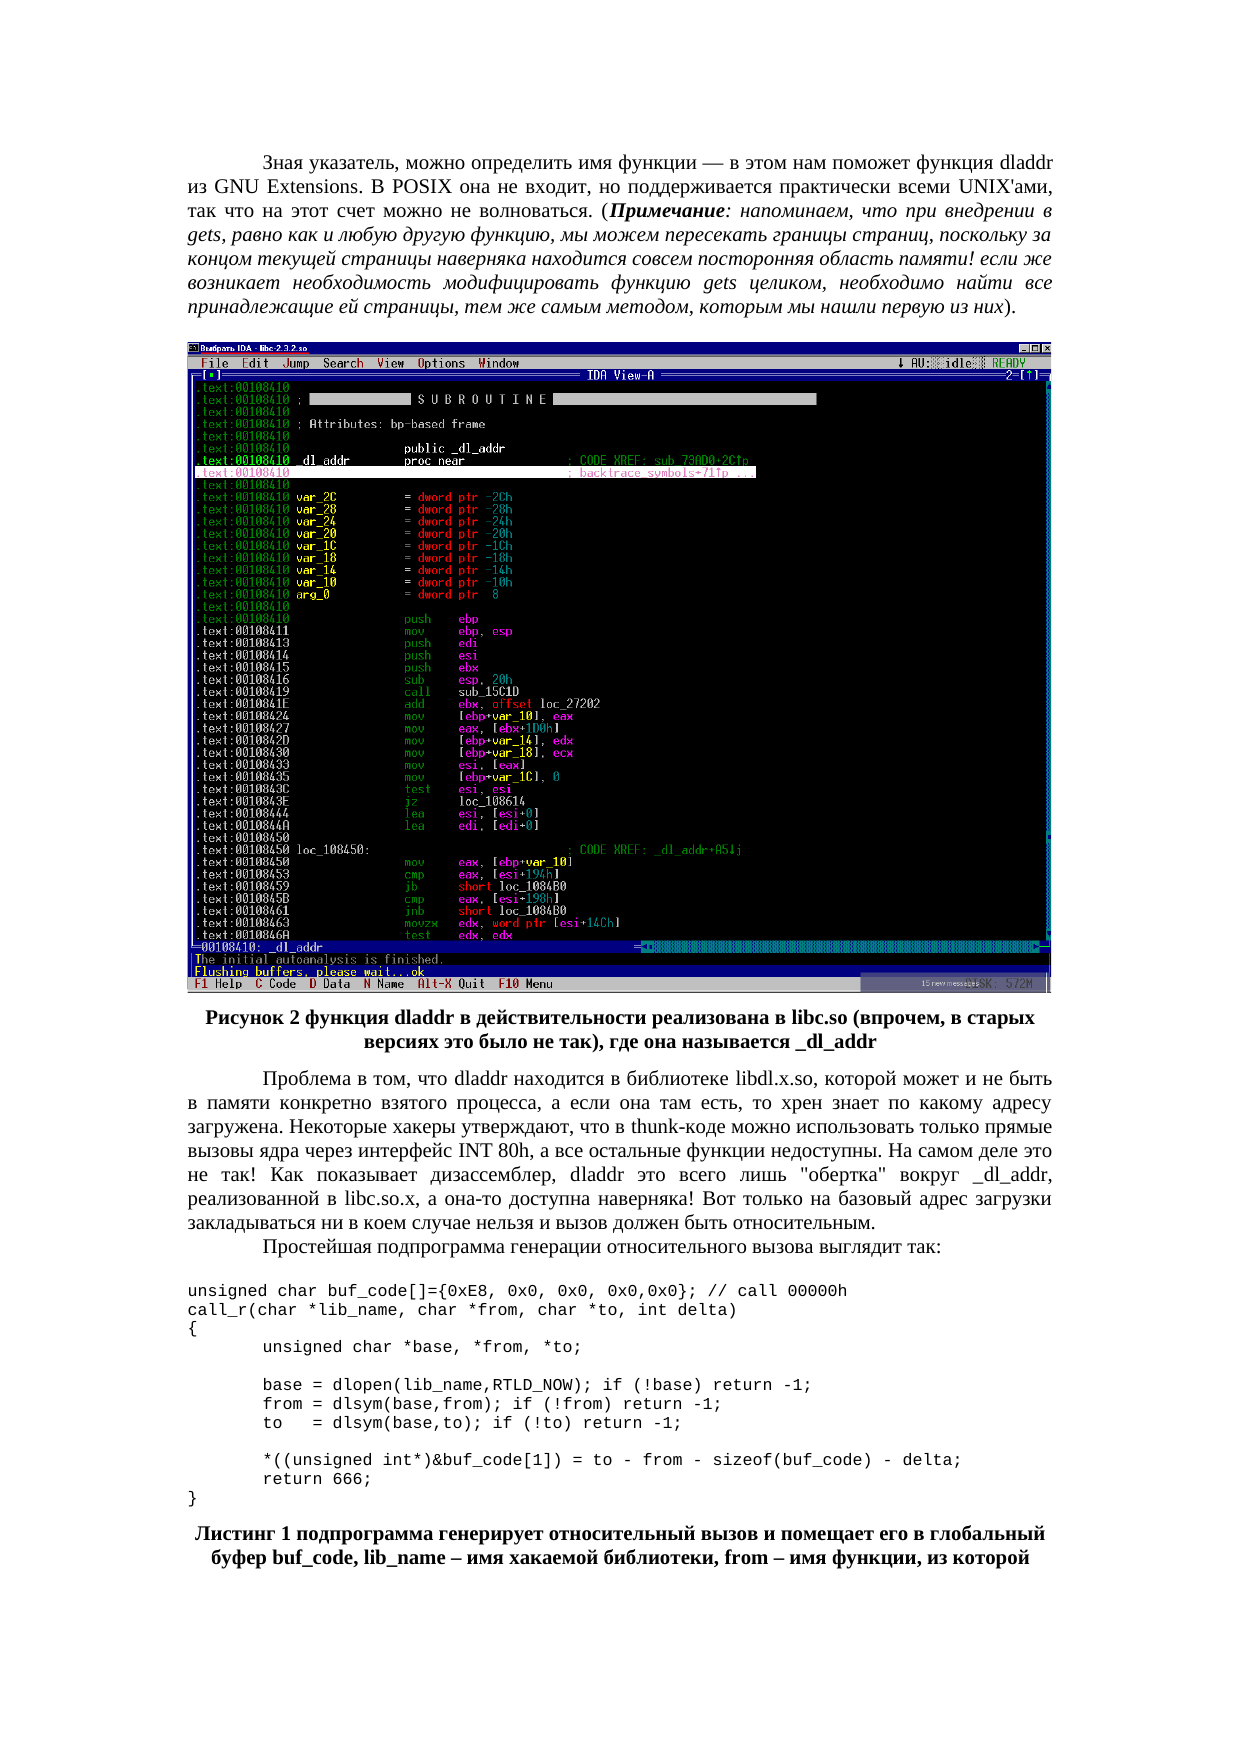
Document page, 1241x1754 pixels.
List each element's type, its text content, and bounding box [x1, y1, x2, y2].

text unsigned char *base, *from, *to; [187, 1339, 1053, 1358]
text from = dlsym(base,from); if (!from) return -1; [187, 1395, 1053, 1414]
text Зная указатель, можно определить имя функции — в этом нам поможет функция dladdr из GNU Extensions. В POSIX она не входит, но поддерживается практически всеми UNIX'ами, так что на этот счет можно не волноваться. (Примечание: напоминаем, что при внедрении в gets, равно как и любую другую функцию, мы можем пересекать границы страниц, поскольку за концом текущей страницы наверняка находится совсем посторонняя область памяти! если же возникает необходимость модифицировать функцию gets целиком, необходимо найти все принадлежащие ей страницы, тем же самым методом, которым мы нашли первую из них). [187, 150, 1053, 318]
text Простейшая подпрограмма генерации относительного вызова выглядит так: [187, 1234, 1053, 1258]
text base = dlopen(lib_name,RTLD_NOW); if (!base) return -1; [187, 1376, 1053, 1395]
text Проблема в том, что dladdr находится в библиотеке libdl.x.so, которой может и не быть в памяти конкретно взятого процесса, а если она там есть, то хрен знает по какому адресу загружена. Некоторые хакеры утверждают, что в thunk-коде можно использовать только прямые вызовы ядра через интерфейс INT 80h, а все остальные функции недоступны. На самом деле это не так! Как показывает дизассемблер, dladdr это всего лишь "обертка" вокруг _dl_addr, реализованной в libc.so.x, а она-то доступна наверняка! Вот только на базовый адрес загрузки закладываться ни в коем случае нельзя и вызов должен быть относительным. [187, 1066, 1053, 1234]
text Листинг 1 подпрограмма генерирует относительный вызов и помещает его в глобальный буфер buf_code, lib_name – имя хакаемой библиотеки, from – имя функции, из которой [187, 1521, 1053, 1569]
text unsigned char buf_code[]={0xE8, 0x0, 0x0, 0x0,0x0}; // call 00000h [187, 1282, 1053, 1301]
text return 666; [187, 1471, 1053, 1489]
text call_r(char *lib_name, char *from, char *to, int delta) [187, 1301, 1053, 1320]
text } [187, 1489, 1053, 1508]
text to = dlsym(base,to); if (!to) return -1; [187, 1414, 1053, 1433]
text { [187, 1320, 1053, 1339]
text Рисунок 2 функция dladdr в действительности реализована в libc.so (впрочем, в старых версиях это было не так), где она называется _dl_addr [187, 1005, 1053, 1053]
picture [187, 342, 1052, 993]
text *((unsigned int*)&buf_code[1]) = to - from - sizeof(buf_code) - delta; [187, 1452, 1053, 1471]
